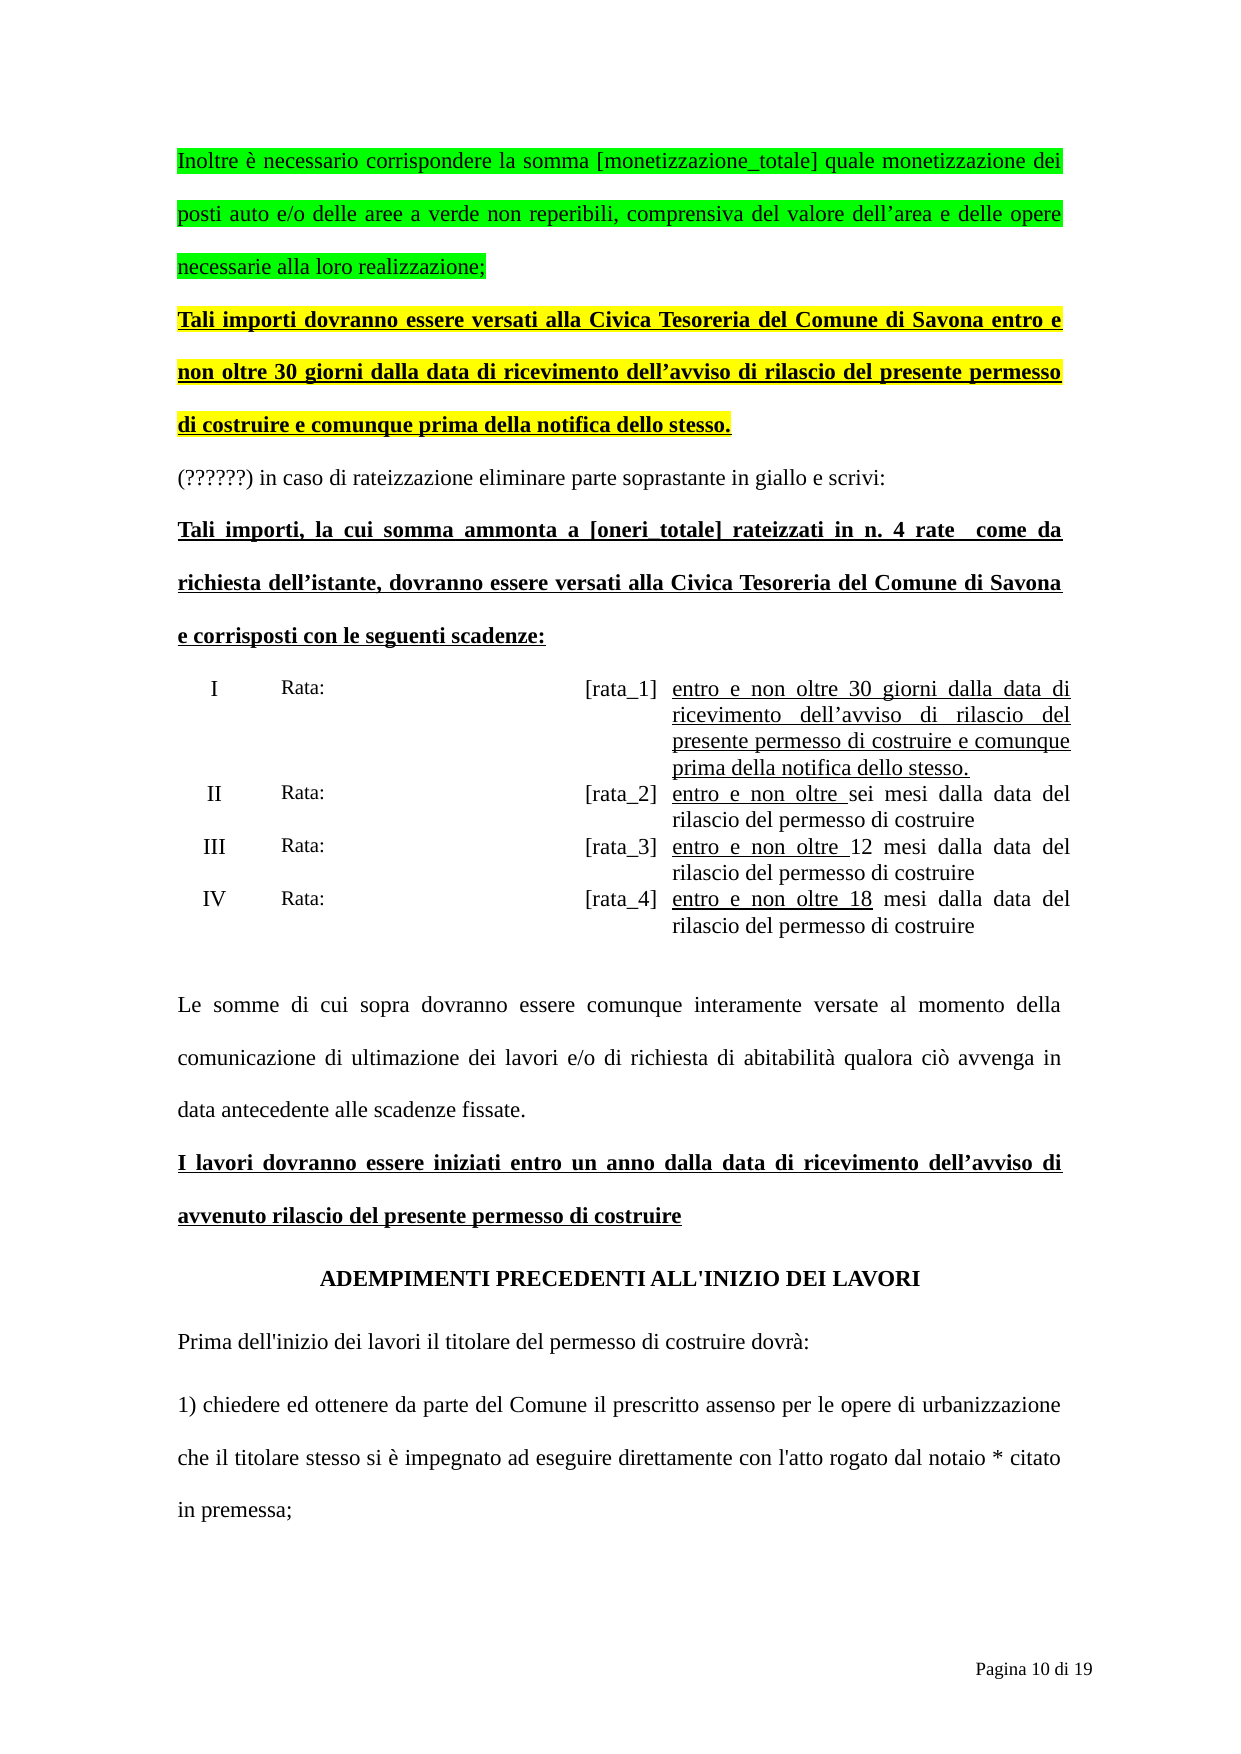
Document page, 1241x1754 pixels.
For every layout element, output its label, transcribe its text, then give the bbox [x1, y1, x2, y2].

table_cell II [177, 780, 251, 833]
text Prima dell'inizio dei lavori il titolare del permesso di costruire dovrà: [177, 1328, 1063, 1354]
text (??????) in caso di rateizzazione eliminare parte soprastante in giallo e scrivi: [177, 464, 1063, 490]
table_cell Rata: [251, 886, 354, 938]
table_cell IV [177, 886, 251, 938]
text Tali importi dovranno essere versati alla Civica Tesoreria del Comune di Savona entro e [177, 306, 1063, 329]
text non oltre 30 giorni dalla data di ricevimento dell’avviso di rilascio del presente permesso di costruire e comunque prima della notifica dello stesso. [177, 330, 1063, 437]
table_cell III [177, 833, 251, 886]
text avvenuto rilascio del presente permesso di costruire [177, 1173, 1063, 1228]
text 1) chiedere ed ottenere da parte del Comune il prescritto assenso per le opere di urbanizzazione che il titolare stesso si è impegnato ad eseguire direttamente con l'atto rogato dal notaio * citato in premessa; [177, 1391, 1063, 1523]
text I lavori dovranno essere iniziati entro un anno dalla data di ricevimento dell’avviso di [177, 1149, 1063, 1172]
table_cell [rata_4] [355, 886, 664, 938]
table_cell [rata_3] [355, 833, 664, 886]
table_header [rata_1] [355, 675, 664, 780]
table_header Rata: [251, 675, 354, 780]
table_header entro e non oltre 30 giorni dalla data di ricevimento dell’avviso di rilascio del presente permesso di costruire e comunque prima della notifica dello stesso. [665, 675, 1078, 780]
table_cell Rata: [251, 833, 354, 886]
table_cell entro e non oltre 18 mesi dalla data del rilascio del permesso di costruire [665, 886, 1078, 938]
text Inoltre è necessario corrispondere la somma [monetizzazione_totale] quale monetizzazione dei posti auto e/o delle aree a verde non reperibili, comprensiva del valore dell’area e delle opere necessarie alla loro realizzazione; [177, 148, 1063, 279]
table_header I [177, 675, 251, 780]
table_cell Rata: [251, 780, 354, 833]
text richiesta dell’istante, dovranno essere versati alla Civica Tesoreria del Comune di Savona [177, 540, 1063, 592]
text e corrisposti con le seguenti scadenze: [177, 593, 1063, 648]
text Le somme di cui sopra dovranno essere comunque interamente versate al momento della comunicazione di ultimazione dei lavori e/o di richiesta di abitabilità qualora ciò avvenga in data antecedente alle scadenze fissate. [177, 991, 1063, 1123]
text Tali importi, la cui somma ammonta a [oneri_totale] rateizzati in n. 4 rate come da [177, 517, 1063, 539]
table_cell [rata_2] [355, 780, 664, 833]
table_cell entro e non oltre 12 mesi dalla data del rilascio del permesso di costruire [665, 833, 1078, 886]
text ADEMPIMENTI PRECEDENTI ALL'INIZIO DEI LAVORI [177, 1265, 1063, 1291]
table_cell entro e non oltre sei mesi dalla data del rilascio del permesso di costruire [665, 780, 1078, 833]
